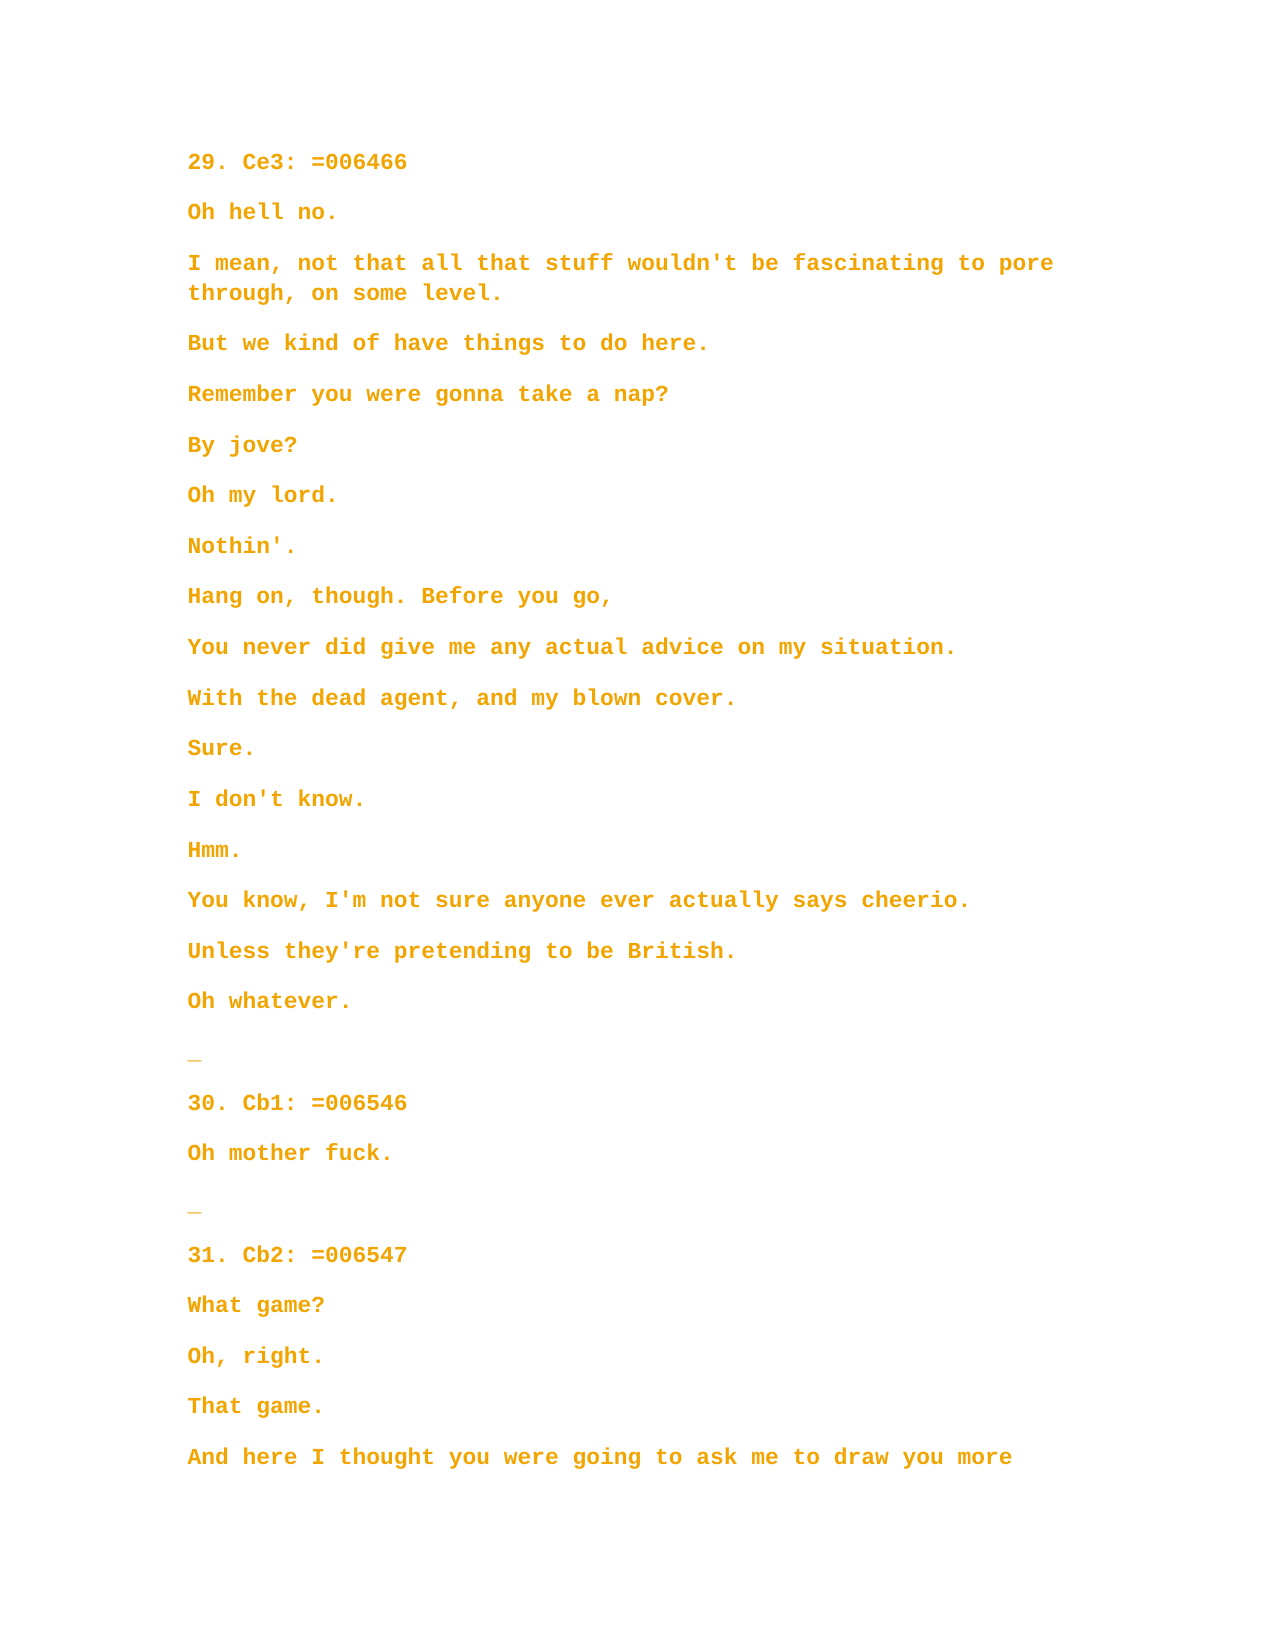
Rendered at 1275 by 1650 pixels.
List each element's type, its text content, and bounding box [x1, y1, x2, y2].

text You never did give me any actual advice on my situation. [187, 635, 1087, 661]
text 29. Ce3: =006466 [187, 150, 1087, 176]
text Oh mother fuck. [187, 1142, 1087, 1168]
text With the dead agent, and my blown cover. [187, 686, 1087, 712]
text I don't know. [187, 787, 1087, 813]
text Oh my lord. [187, 483, 1087, 509]
text Unless they're pretending to be British. [187, 939, 1087, 965]
text Hang on, though. Before you go, [187, 585, 1087, 611]
text 31. Cb2: =006547 [187, 1243, 1087, 1269]
text You know, I'm not sure anyone ever actually says cheerio. [187, 888, 1087, 914]
text _ [187, 1192, 1087, 1218]
text Oh whatever. [187, 990, 1087, 1016]
text That game. [187, 1395, 1087, 1421]
text Hmm. [187, 838, 1087, 864]
text Remember you were gonna take a nap? [187, 382, 1087, 408]
text Oh, right. [187, 1344, 1087, 1370]
text And here I thought you were going to ask me to draw you more [187, 1445, 1087, 1471]
text What game? [187, 1293, 1087, 1319]
text _ [187, 1040, 1087, 1066]
text But we kind of have things to do here. [187, 332, 1087, 358]
text I mean, not that all that stuff wouldn't be fascinating to pore through, on some level. [187, 251, 1087, 307]
text Sure. [187, 737, 1087, 763]
text Oh hell no. [187, 201, 1087, 227]
text 30. Cb1: =006546 [187, 1091, 1087, 1117]
text Nothin'. [187, 534, 1087, 560]
text By jove? [187, 433, 1087, 459]
